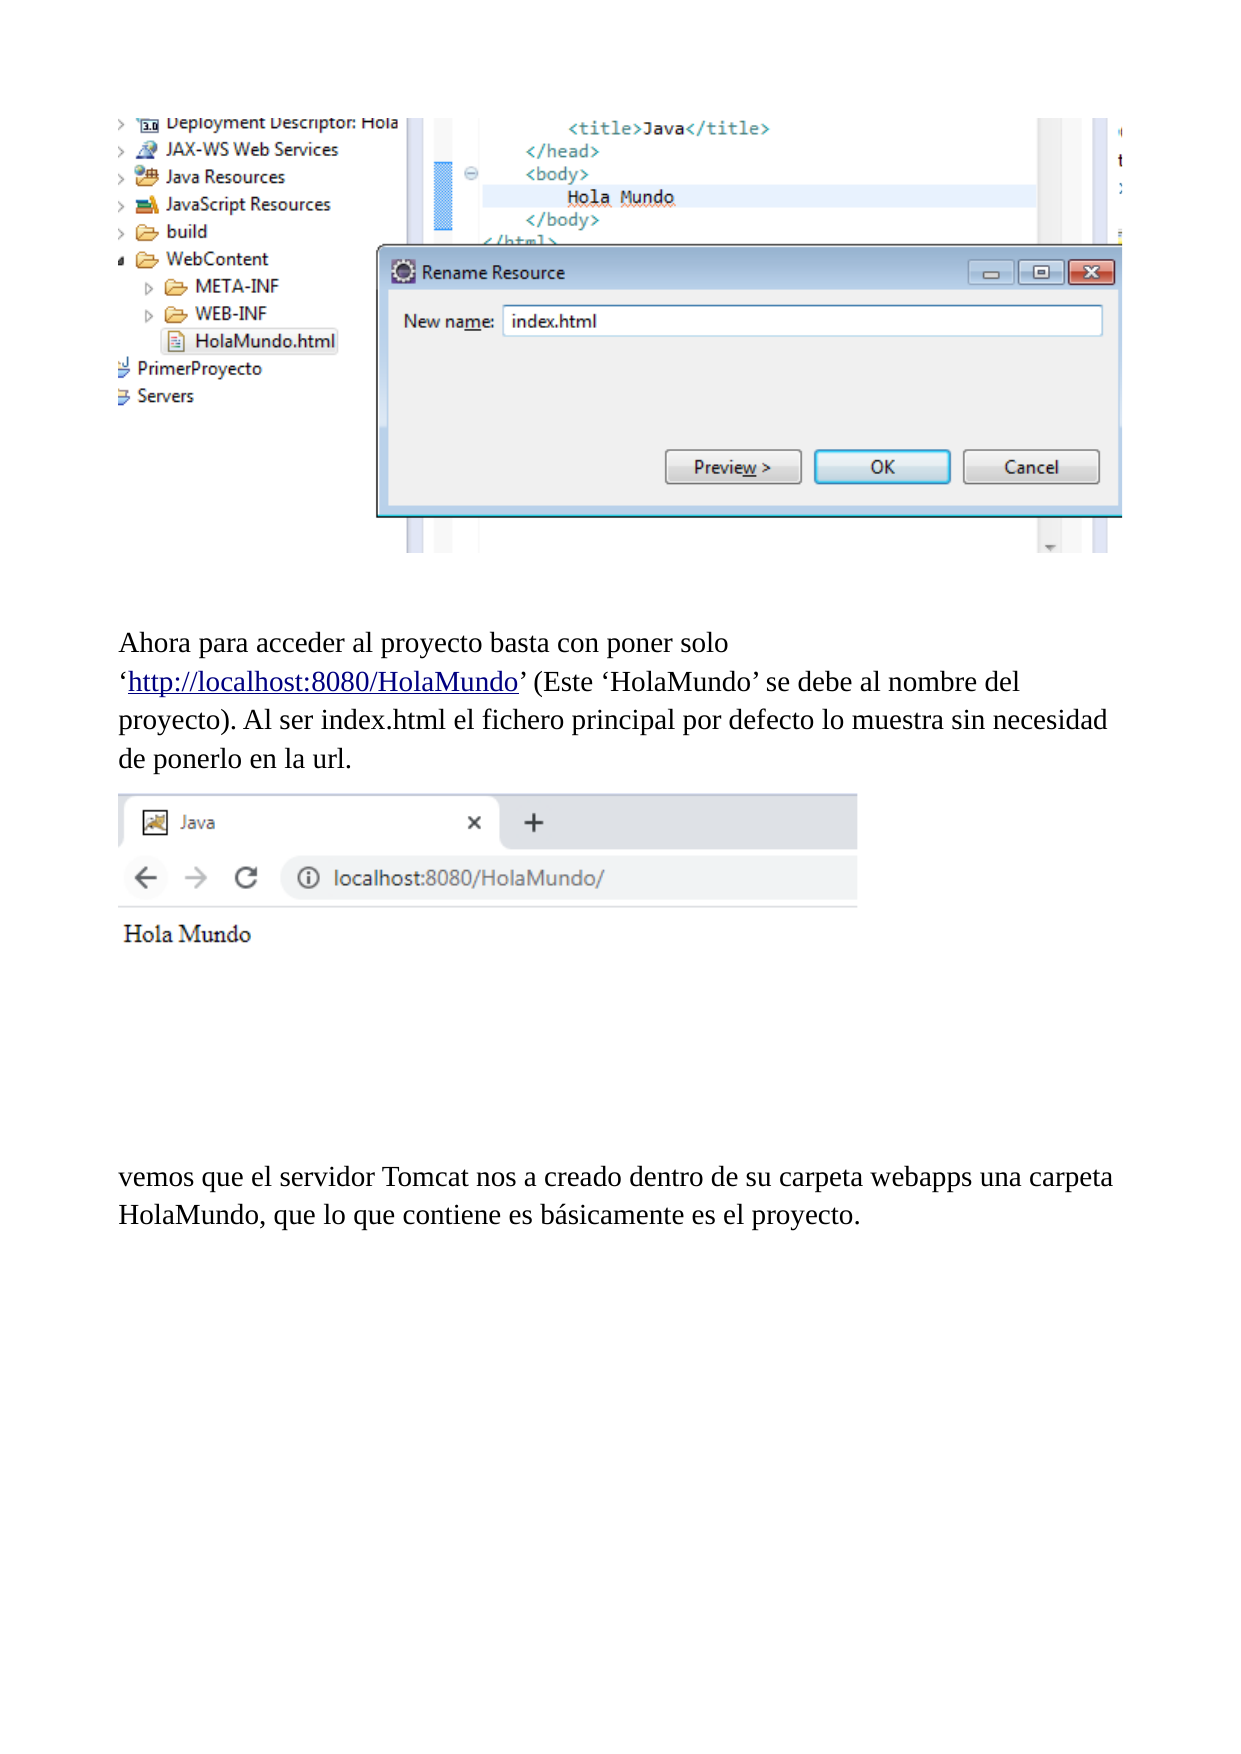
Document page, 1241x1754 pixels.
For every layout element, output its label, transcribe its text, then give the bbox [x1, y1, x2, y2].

picture [118, 793, 858, 1087]
text vemos que el servidor Tomcat nos a creado dentro de su carpeta webapps una carpeta HolaMundo, que lo que contiene es básicamente es el proyecto. [118, 1159, 1122, 1231]
text Ahora para acceder al proyecto basta con poner solo ‘http://localhost:8080/HolaMundo’ (Este ‘HolaMundo’ se debe al nombre del proyecto). Al ser index.html el fichero principal por defecto lo muestra sin necesidad de ponerlo en la url. [118, 625, 1122, 774]
picture [118, 118, 1123, 553]
